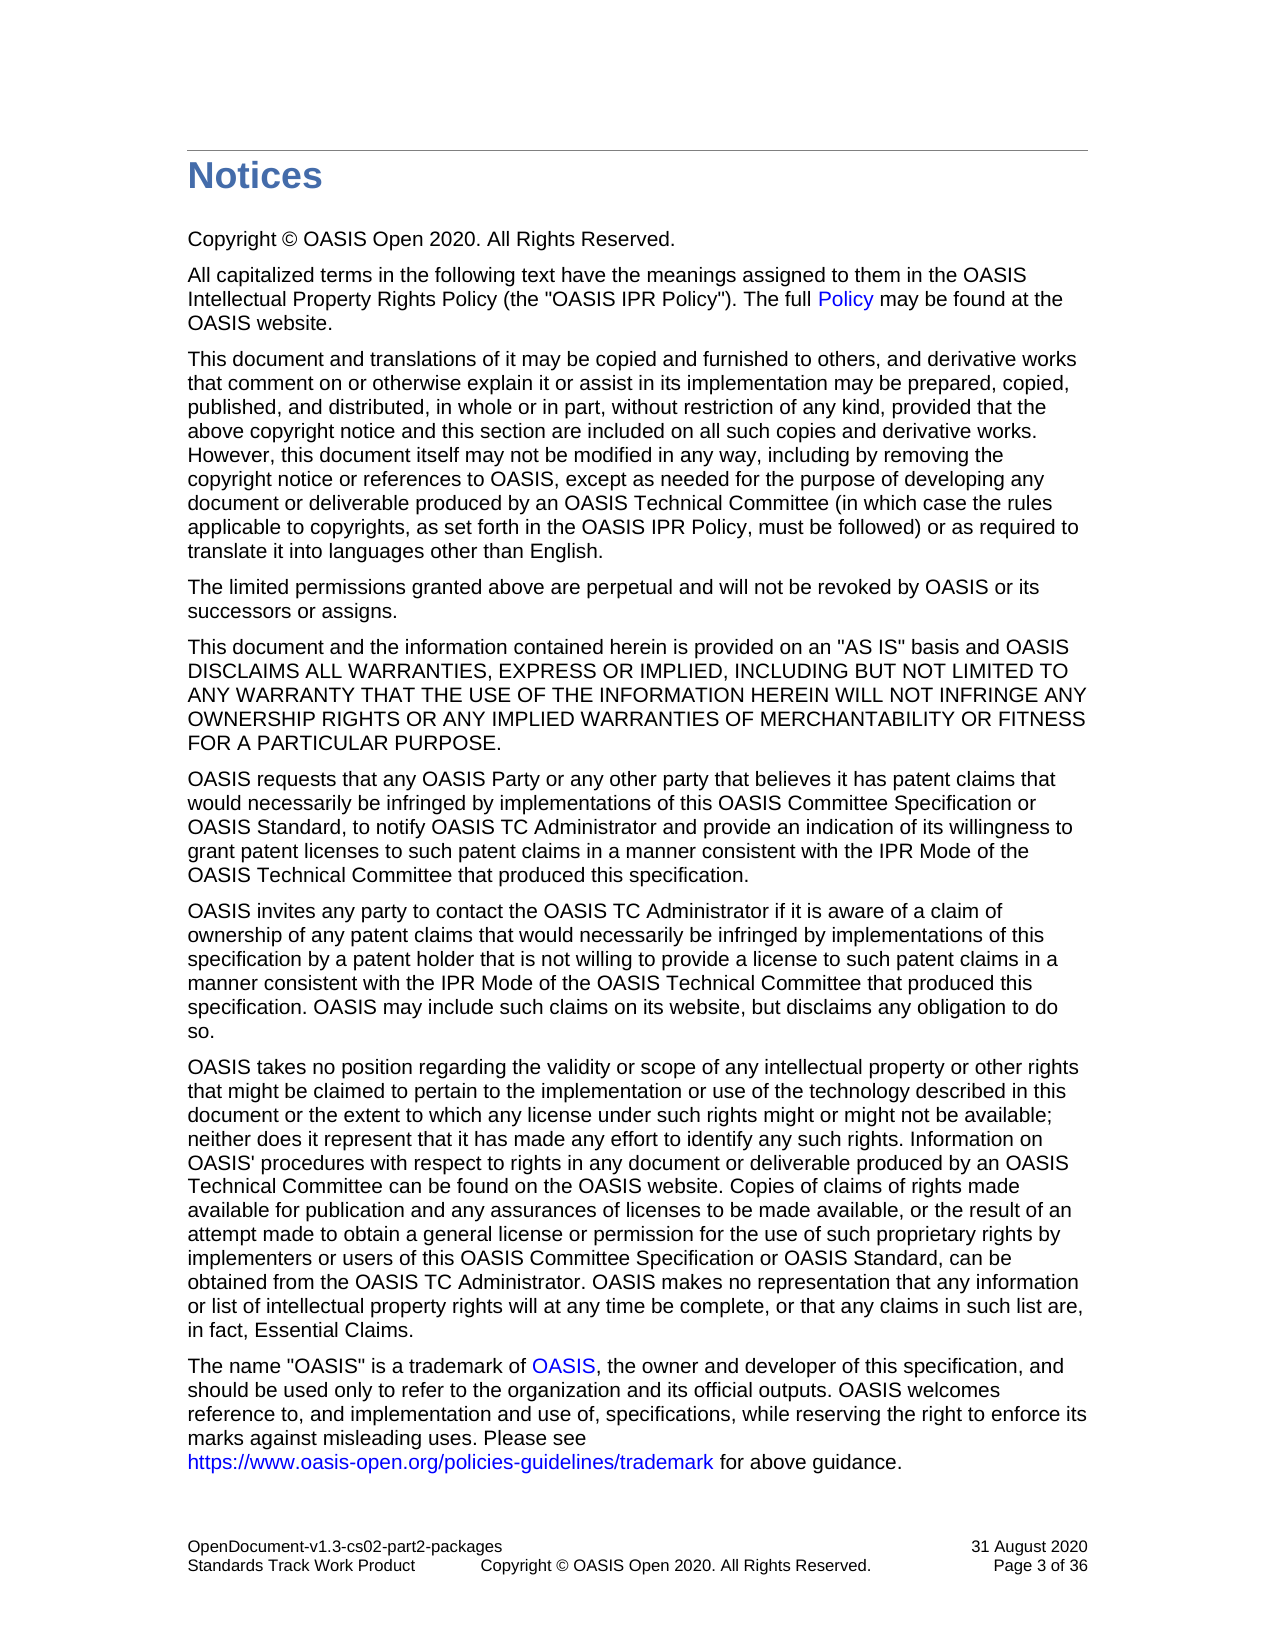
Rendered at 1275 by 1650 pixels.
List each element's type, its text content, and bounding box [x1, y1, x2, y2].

text OASIS requests that any OASIS Party or any other party that believes it has patent claims that would necessarily be infringed by implementations of this OASIS Committee Specification or OASIS Standard, to notify OASIS TC Administrator and provide an indication of its willingness to grant patent licenses to such patent claims in a manner consistent with the IPR Mode of the OASIS Technical Committee that produced this specification. [187, 767, 1088, 887]
text Notices [187, 151, 1088, 196]
text OASIS invites any party to contact the OASIS TC Administrator if it is aware of a claim of ownership of any patent claims that would necessarily be infringed by implementations of this specification by a patent holder that is not willing to provide a license to such patent claims in a manner consistent with the IPR Mode of the OASIS Technical Committee that produced this specification. OASIS may include such claims on its website, but disclaims any obligation to do so. [187, 899, 1088, 1042]
text Copyright © OASIS Open 2020. All Rights Reserved. [187, 227, 1088, 251]
text The limited permissions granted above are perpetual and will not be revoked by OASIS or its successors or assigns. [187, 575, 1088, 623]
text The name "OASIS" is a trademark of OASIS, the owner and developer of this specification, and should be used only to refer to the organization and its official outputs. OASIS welcomes reference to, and implementation and use of, specifications, while reserving the right to enforce its marks against misleading uses. Please see https://www.oasis-open.org/policies-guidelines/trademark for above guidance. [187, 1354, 1088, 1474]
text This document and the information contained herein is provided on an "AS IS" basis and OASIS DISCLAIMS ALL WARRANTIES, EXPRESS OR IMPLIED, INCLUDING BUT NOT LIMITED TO ANY WARRANTY THAT THE USE OF THE INFORMATION HEREIN WILL NOT INFRINGE ANY OWNERSHIP RIGHTS OR ANY IMPLIED WARRANTIES OF MERCHANTABILITY OR FITNESS FOR A PARTICULAR PURPOSE. [187, 635, 1088, 755]
text All capitalized terms in the following text have the meanings assigned to them in the OASIS Intellectual Property Rights Policy (the "OASIS IPR Policy"). The full Policy may be found at the OASIS website. [187, 263, 1088, 335]
text This document and translations of it may be copied and furnished to others, and derivative works that comment on or otherwise explain it or assist in its implementation may be prepared, copied, published, and distributed, in whole or in part, without restriction of any kind, provided that the above copyright notice and this section are included on all such copies and derivative works. However, this document itself may not be modified in any way, including by removing the copyright notice or references to OASIS, except as needed for the purpose of developing any document or deliverable produced by an OASIS Technical Committee (in which case the rules applicable to copyrights, as set forth in the OASIS IPR Policy, must be followed) or as required to translate it into languages other than English. [187, 347, 1088, 563]
text OASIS takes no position regarding the validity or scope of any intellectual property or other rights that might be claimed to pertain to the implementation or use of the technology described in this document or the extent to which any license under such rights might or might not be available; neither does it represent that it has made any effort to identify any such rights. Information on OASIS' procedures with respect to rights in any document or deliverable produced by an OASIS Technical Committee can be found on the OASIS website. Copies of claims of rights made available for publication and any assurances of licenses to be made available, or the result of an attempt made to obtain a general license or permission for the use of such proprietary rights by implementers or users of this OASIS Committee Specification or OASIS Standard, can be obtained from the OASIS TC Administrator. OASIS makes no representation that any information or list of intellectual property rights will at any time be complete, or that any claims in such list are, in fact, Essential Claims. [187, 1054, 1088, 1342]
